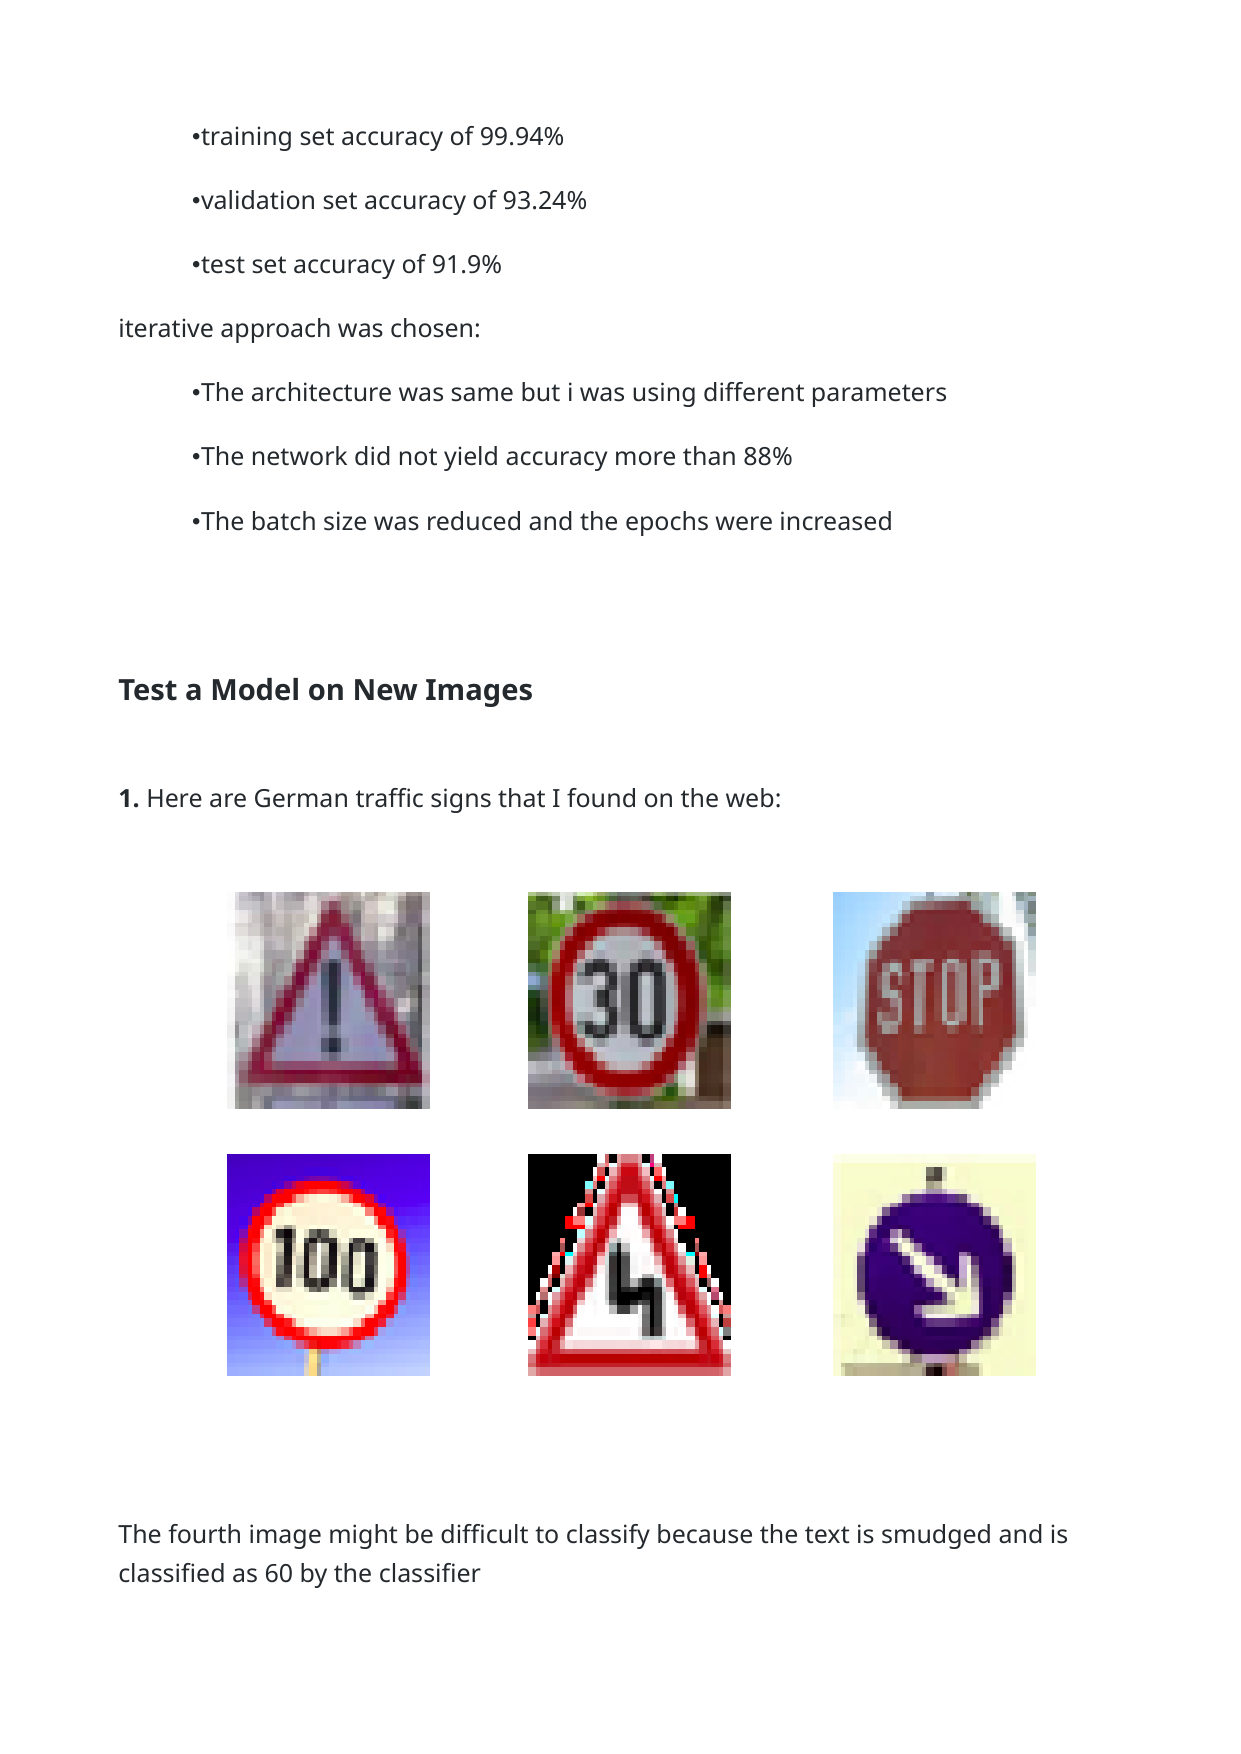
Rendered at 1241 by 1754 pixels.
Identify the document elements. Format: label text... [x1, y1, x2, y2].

list test set accuracy of 91.9% [118, 246, 1122, 281]
text The fourth image might be difficult to classify because the text is smudged and is classified as 60 by the classifier [118, 1517, 1122, 1590]
subtitle 1. Here are German traffic signs that I found on the web: [118, 781, 1122, 815]
list The network did not yield accuracy more than 88% [118, 439, 1122, 473]
list The batch size was reduced and the epochs were increased [118, 503, 1122, 537]
subtitle Test a Model on New Images [118, 669, 1122, 709]
list The architecture was same but i was using different parameters [118, 375, 1122, 409]
text iterative approach was chosen: [118, 311, 1122, 345]
list training set accuracy of 99.94% [118, 118, 1122, 152]
picture [118, 848, 1073, 1483]
list validation set accuracy of 93.24% [118, 182, 1122, 216]
